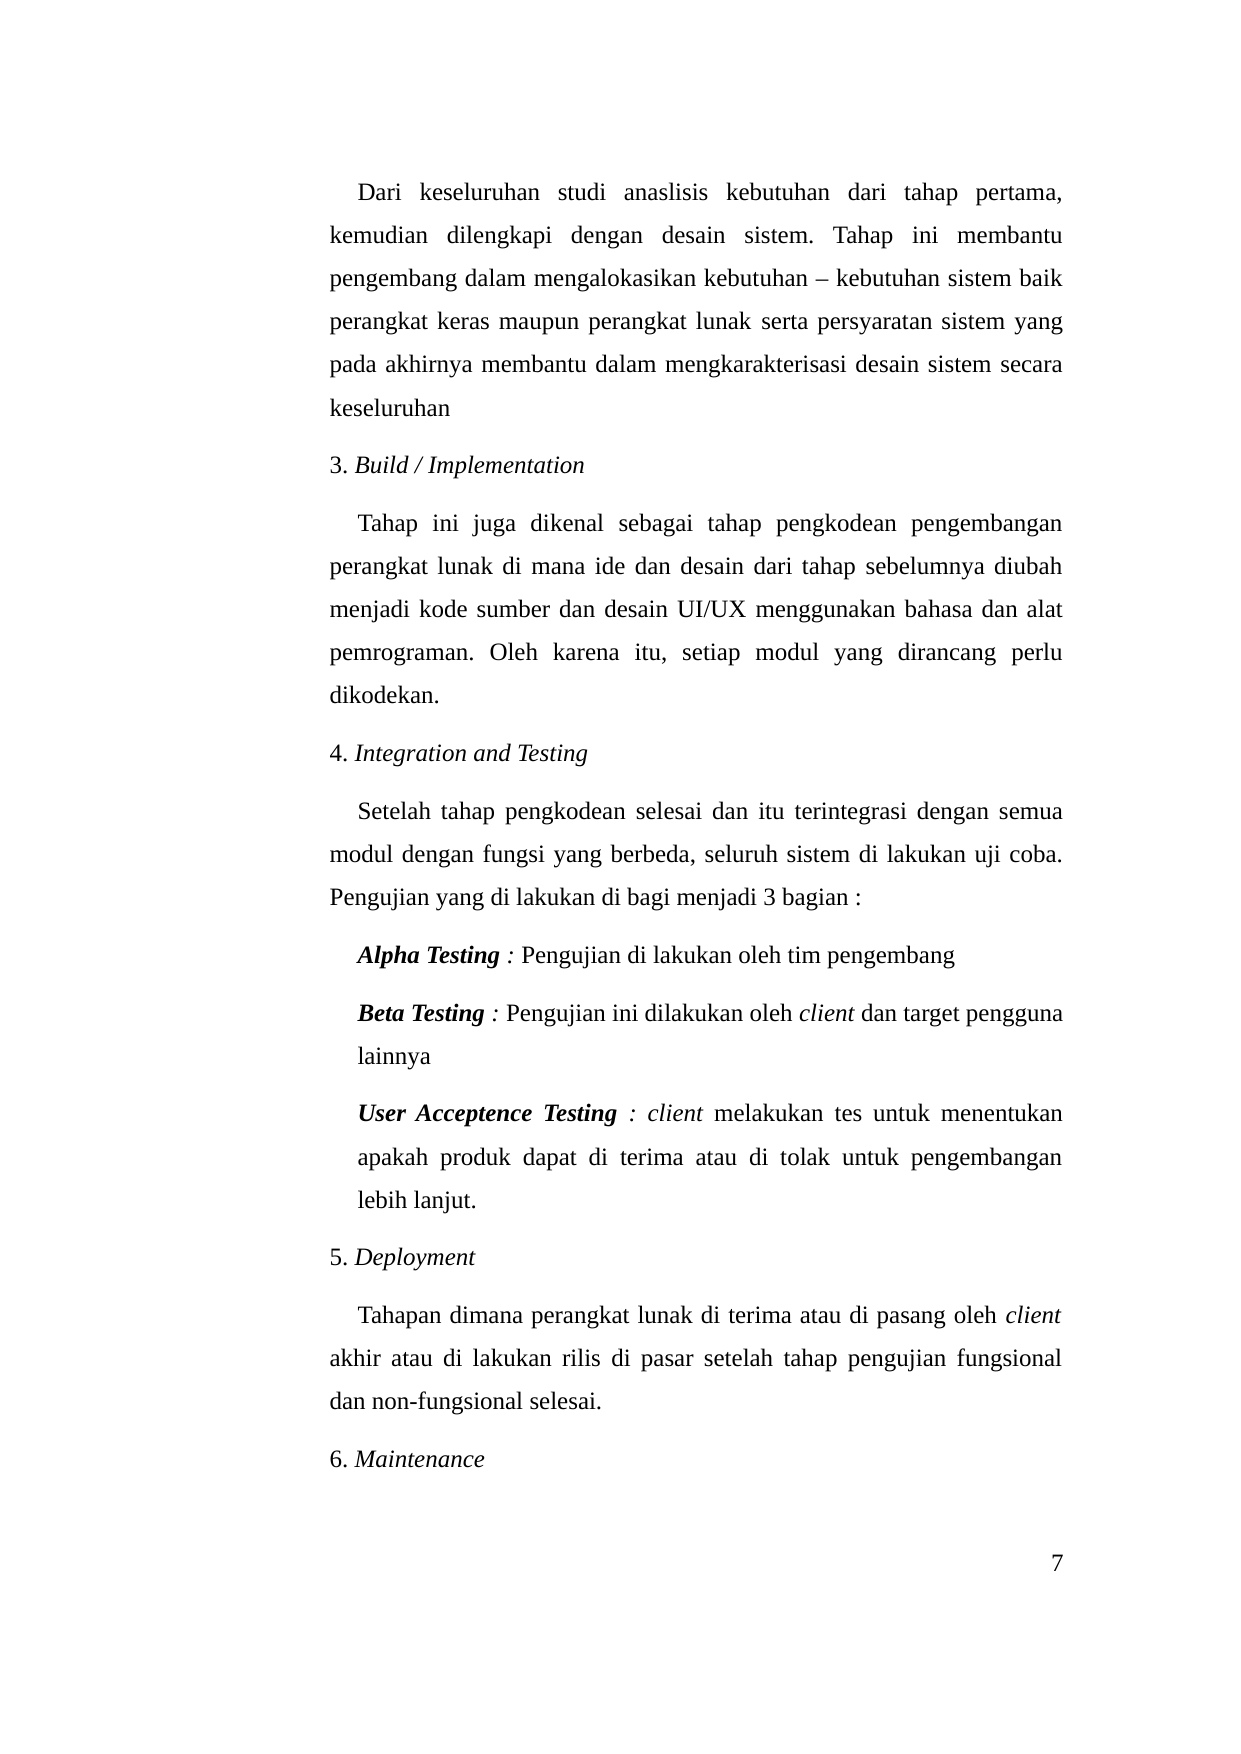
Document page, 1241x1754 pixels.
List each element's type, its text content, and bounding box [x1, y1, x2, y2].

text 3. Build / Implementation [329, 450, 1063, 479]
text 4. Integration and Testing [329, 738, 1063, 767]
text 6. Maintenance [329, 1444, 1063, 1473]
text Tahapan dimana perangkat lunak di terima atau di pasang oleh client akhir atau di lakukan rilis di pasar setelah tahap pengujian fungsional dan non-fungsional selesai. [329, 1300, 1063, 1415]
text Tahap ini juga dikenal sebagai tahap pengkodean pengembangan perangkat lunak di mana ide dan desain dari tahap sebelumnya diubah menjadi kode sumber dan desain UI/UX menggunakan bahasa dan alat pemrograman. Oleh karena itu, setiap modul yang dirancang perlu dikodekan. [329, 508, 1063, 709]
text Beta Testing : Pengujian ini dilakukan oleh client dan target pengguna lainnya [357, 998, 1063, 1069]
text User Acceptence Testing : client melakukan tes untuk menentukan apakah produk dapat di terima atau di tolak untuk pengembangan lebih lanjut. [357, 1098, 1063, 1213]
text Dari keseluruhan studi anaslisis kebutuhan dari tahap pertama, kemudian dilengkapi dengan desain sistem. Tahap ini membantu pengembang dalam mengalokasikan kebutuhan – kebutuhan sistem baik perangkat keras maupun perangkat lunak serta persyaratan sistem yang pada akhirnya membantu dalam mengkarakterisasi desain sistem secara keseluruhan [329, 177, 1063, 421]
text Setelah tahap pengkodean selesai dan itu terintegrasi dengan semua modul dengan fungsi yang berbeda, seluruh sistem di lakukan uji coba. Pengujian yang di lakukan di bagi menjadi 3 bagian : [329, 796, 1063, 911]
text 5. Deployment [329, 1242, 1063, 1271]
text Alpha Testing : Pengujian di lakukan oleh tim pengembang [329, 940, 1063, 969]
